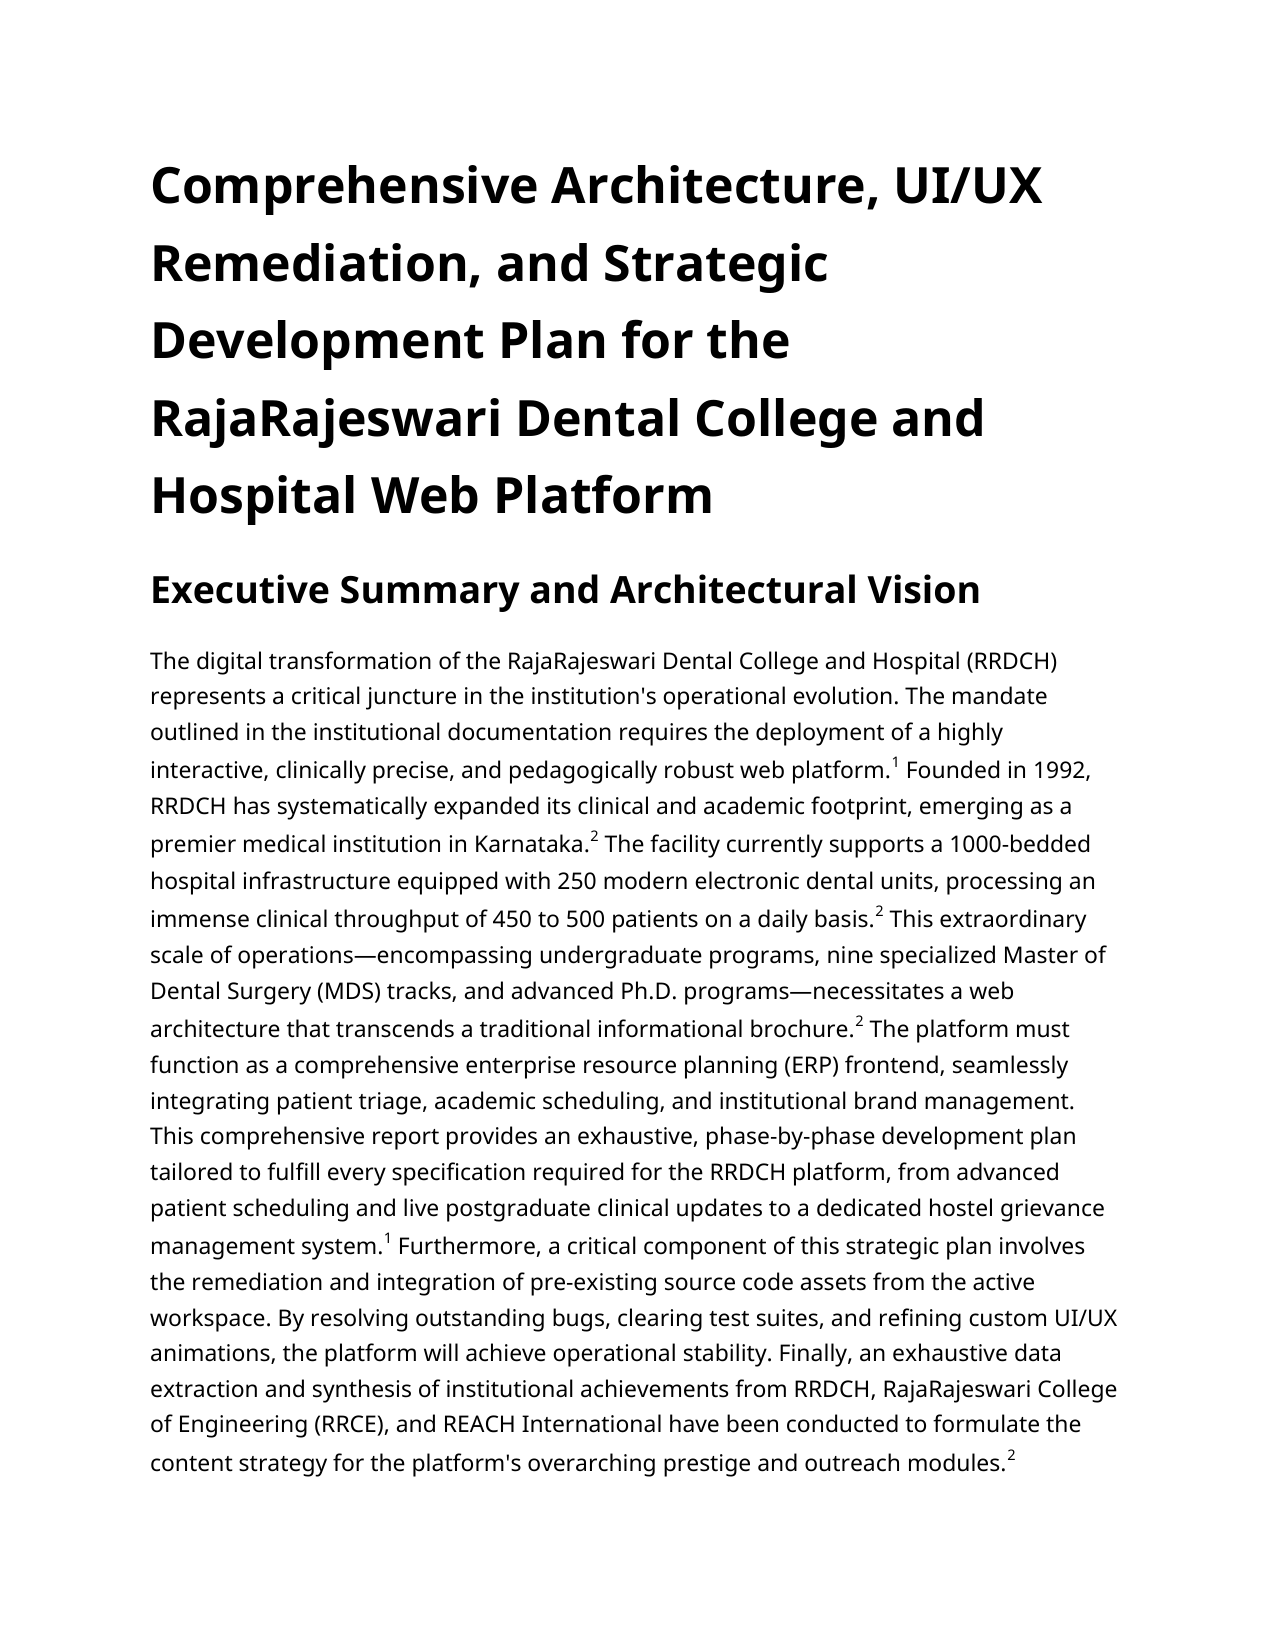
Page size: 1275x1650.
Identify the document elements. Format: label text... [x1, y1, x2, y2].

text This comprehensive report provides an exhaustive, phase-by-phase development plan tailored to fulfill every specification required for the RRDCH platform, from advanced patient scheduling and live postgraduate clinical updates to a dedicated hostel grievance management system.1 Furthermore, a critical component of this strategic plan involves the remediation and integration of pre-existing source code assets from the active workspace. By resolving outstanding bugs, clearing test suites, and refining custom UI/UX animations, the platform will achieve operational stability. Finally, an exhaustive data extraction and synthesis of institutional achievements from RRDCH, RajaRajeswari College of Engineering (RRCE), and REACH International have been conducted to formulate the content strategy for the platform's overarching prestige and outreach modules.2 [150, 1120, 1125, 1478]
text The digital transformation of the RajaRajeswari Dental College and Hospital (RRDCH) represents a critical juncture in the institution's operational evolution. The mandate outlined in the institutional documentation requires the deployment of a highly interactive, clinically precise, and pedagogically robust web platform.1 Founded in 1992, RRDCH has systematically expanded its clinical and academic footprint, emerging as a premier medical institution in Karnataka.2 The facility currently supports a 1000-bedded hospital infrastructure equipped with 250 modern electronic dental units, processing an immense clinical throughput of 450 to 500 patients on a daily basis.2 This extraordinary scale of operations—encompassing undergraduate programs, nine specialized Master of Dental Surgery (MDS) tracks, and advanced Ph.D. programs—necessitates a web architecture that transcends a traditional informational brochure.2 The platform must function as a comprehensive enterprise resource planning (ERP) frontend, seamlessly integrating patient triage, academic scheduling, and institutional brand management. [150, 644, 1125, 1116]
subtitle Comprehensive Architecture, UI/UX Remediation, and Strategic Development Plan for the RajaRajeswari Dental College and Hospital Web Platform [150, 150, 1125, 528]
subtitle Executive Summary and Architectural Vision [150, 563, 1125, 614]
